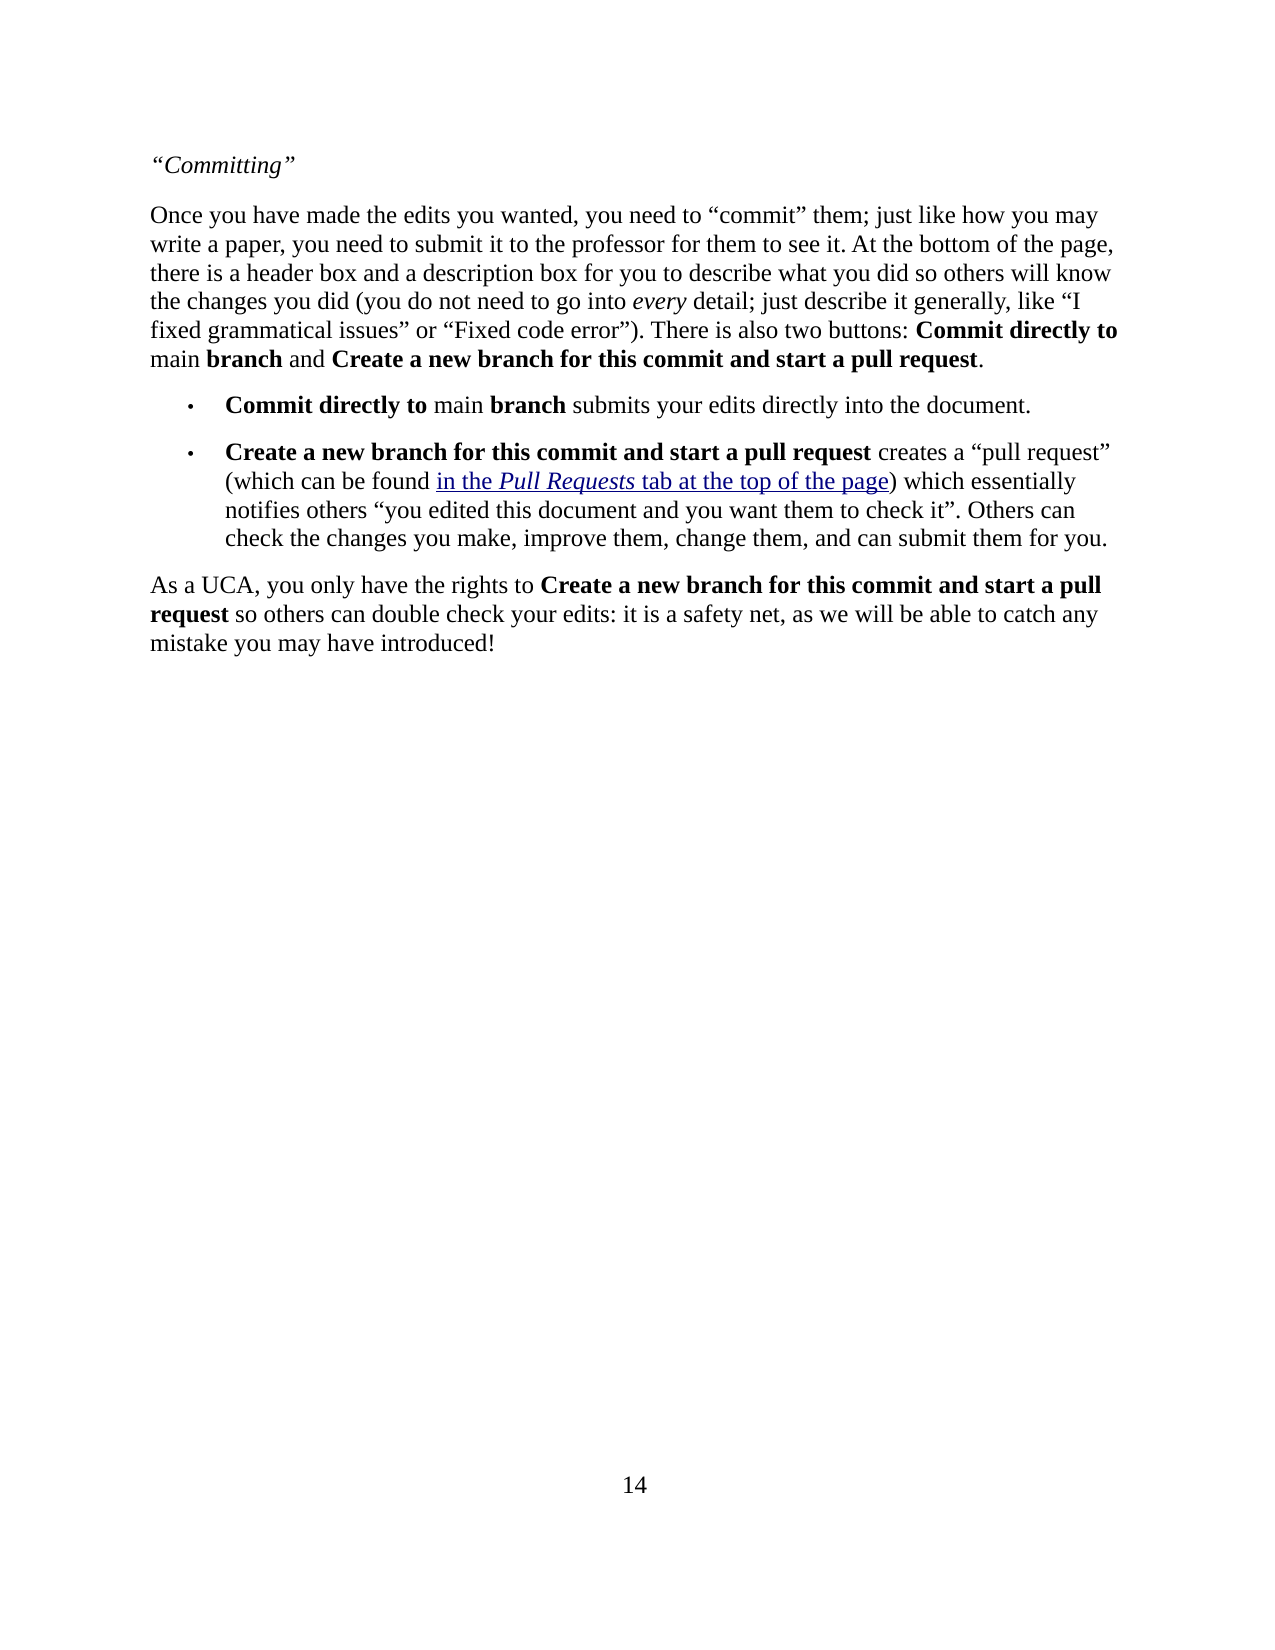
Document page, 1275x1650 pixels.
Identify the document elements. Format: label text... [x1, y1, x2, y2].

list Create a new branch for this commit and start a pull request creates a “pull request” (which can be found in the Pull Requests tab at the top of the page) which essentially notifies others “you edited this document and you want them to check it”. Others can check the changes you make, improve them, change them, and can submit them for you. [187, 437, 1125, 552]
list Commit directly to main branch submits your edits directly into the document. [187, 391, 1125, 419]
text “Committing” [150, 150, 1125, 179]
text Once you have made the edits you wanted, you need to “commit” them; just like how you may write a paper, you need to submit it to the professor for them to see it. At the bottom of the page, there is a header box and a description box for you to describe what you did so others will know the changes you did (you do not need to go into every detail; just describe it generally, like “I fixed grammatical issues” or “Fixed code error”). There is also two buttons: Commit directly to main branch and Create a new branch for this commit and start a pull request. [150, 200, 1125, 373]
text As a UCA, you only have the rights to Create a new branch for this commit and start a pull request so others can double check your edits: it is a safety net, as we will be able to catch any mistake you may have introduced! [150, 570, 1125, 656]
